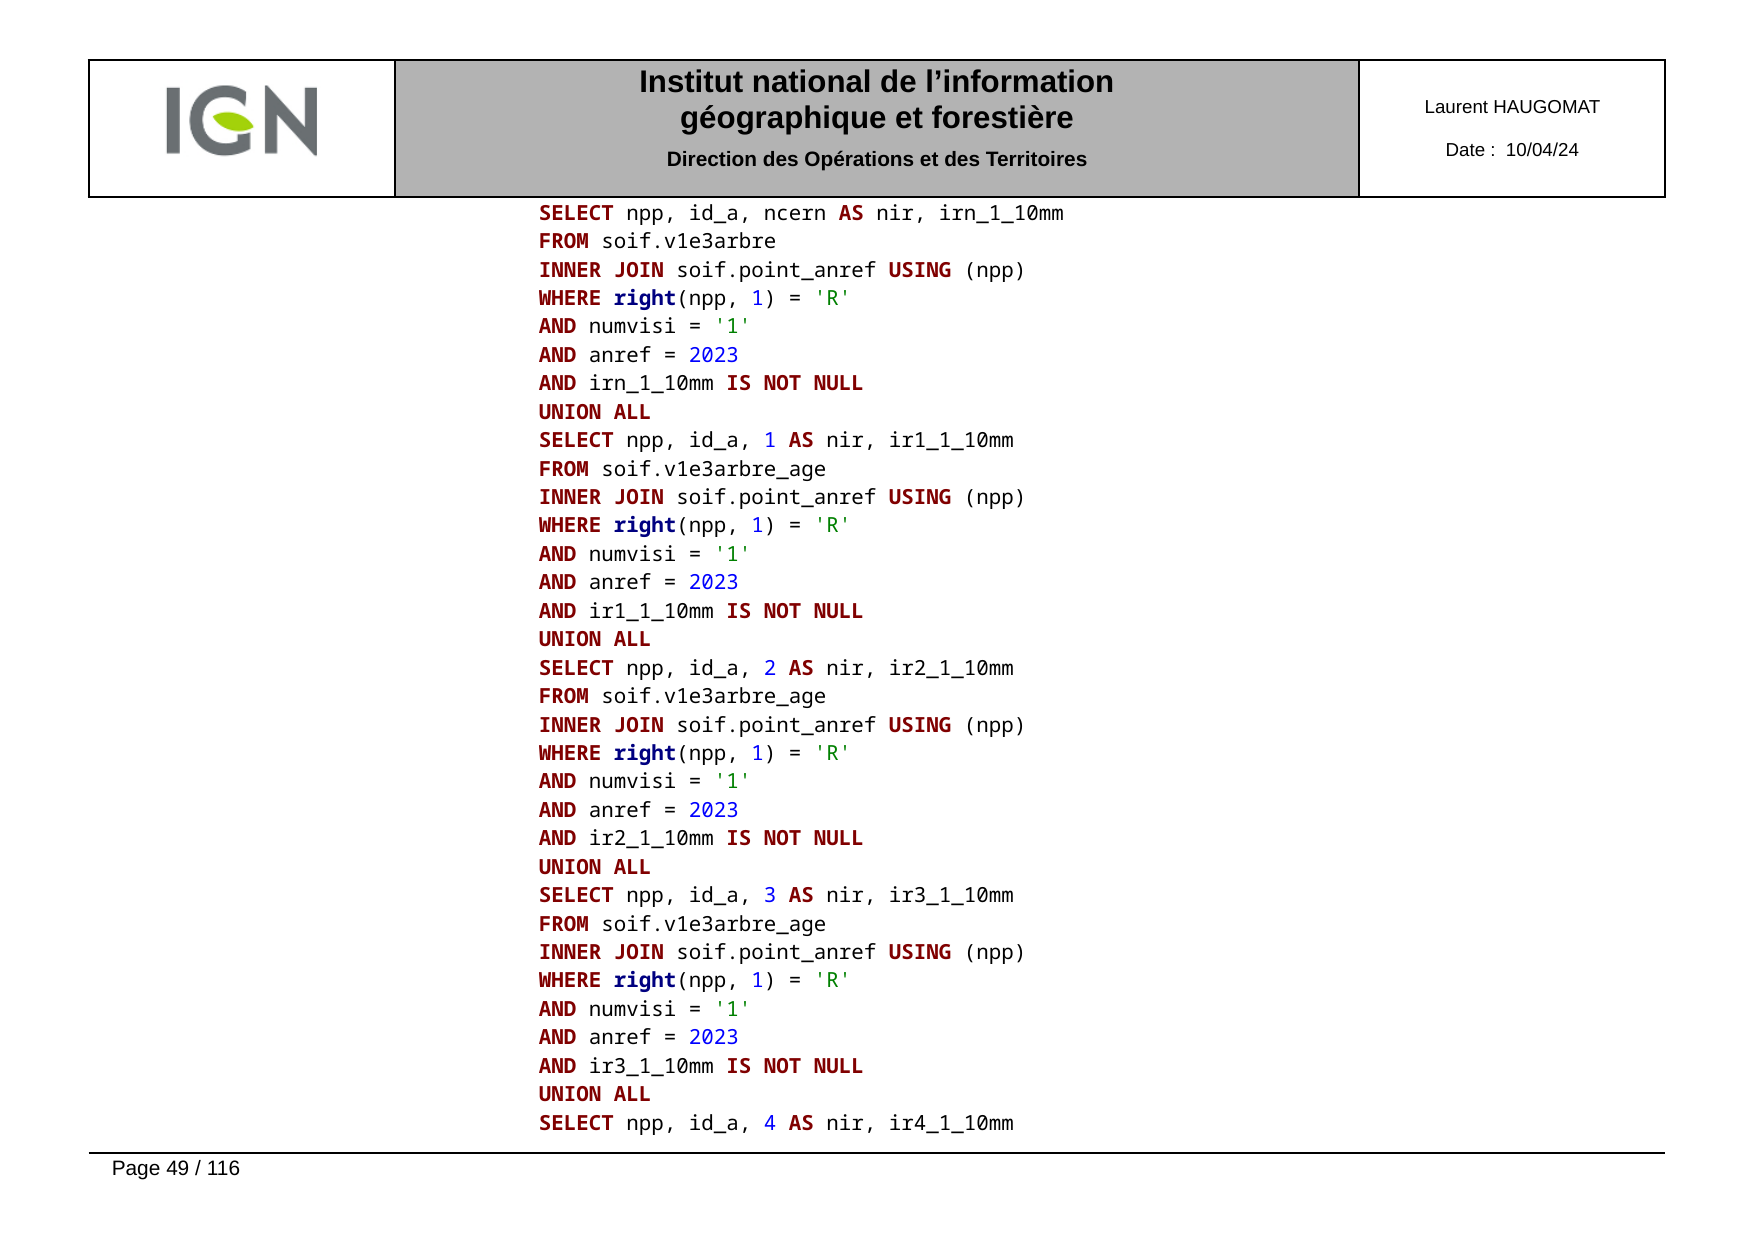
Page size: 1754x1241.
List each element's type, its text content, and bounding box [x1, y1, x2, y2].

table_cell [89, 198, 483, 1142]
picture [141, 62, 343, 180]
table_cell SELECT npp, id_a, ncern AS nir, irn_1_10mm FROM soif.v1e3arbre INNER JOIN soif.point_anref USING (npp) WHERE right(npp, 1) = 'R' AND numvisi = '1' AND anref = 2023 AND irn_1_10mm IS NOT NULL UNION ALL SELECT npp, id_a, 1 AS nir, ir1_1_10mm FROM soif.v1e3arbre_age INNER JOIN soif.point_anref USING (npp) WHERE right(npp, 1) = 'R' AND numvisi = '1' AND anref = 2023 AND ir1_1_10mm IS NOT NULL UNION ALL SELECT npp, id_a, 2 AS nir, ir2_1_10mm FROM soif.v1e3arbre_age INNER JOIN soif.point_anref USING (npp) WHERE right(npp, 1) = 'R' AND numvisi = '1' AND anref = 2023 AND ir2_1_10mm IS NOT NULL UNION ALL SELECT npp, id_a, 3 AS nir, ir3_1_10mm FROM soif.v1e3arbre_age INNER JOIN soif.point_anref USING (npp) WHERE right(npp, 1) = 'R' AND numvisi = '1' AND anref = 2023 AND ir3_1_10mm IS NOT NULL UNION ALL SELECT npp, id_a, 4 AS nir, ir4_1_10mm [483, 198, 1665, 1142]
